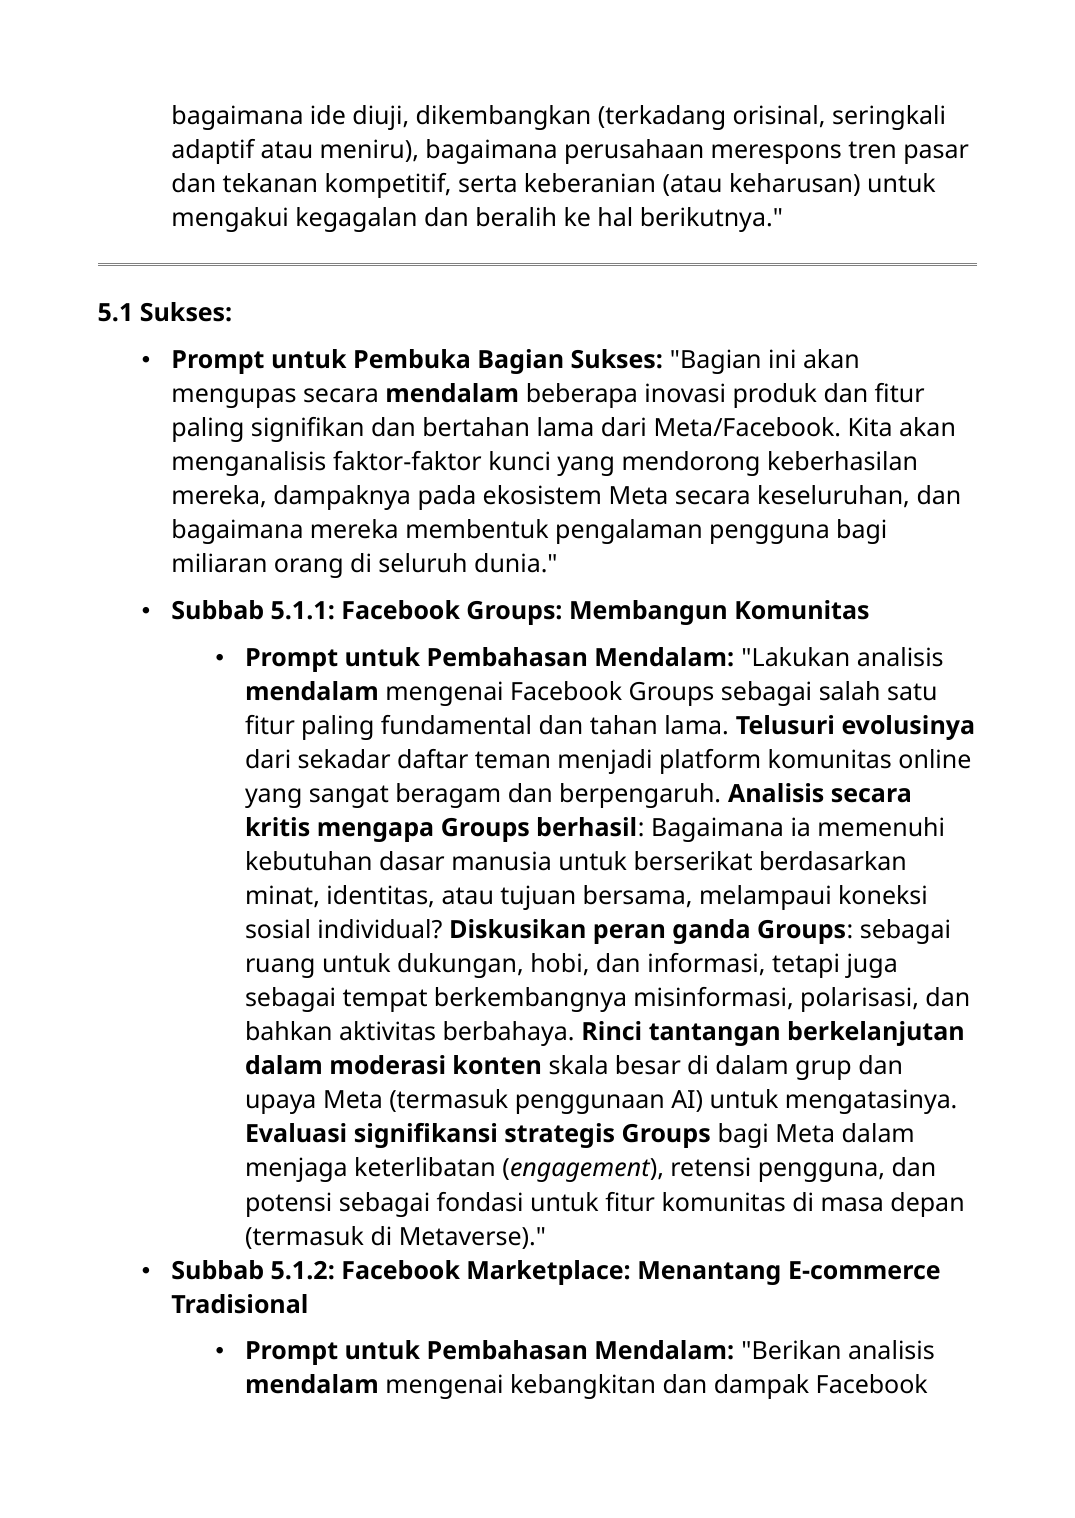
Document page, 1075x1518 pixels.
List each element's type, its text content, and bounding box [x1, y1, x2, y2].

list Prompt untuk Pembuka Bagian Sukses: "Bagian ini akan mengupas secara mendalam beberapa inovasi produk dan fitur paling signifikan dan bertahan lama dari Meta/Facebook. Kita akan menganalisis faktor-faktor kunci yang mendorong keberhasilan mereka, dampaknya pada ekosistem Meta secara keseluruhan, dan bagaimana mereka membentuk pengalaman pengguna bagi miliaran orang di seluruh dunia." [142, 342, 977, 580]
list Subbab 5.1.1: Facebook Groups: Membangun Komunitas [142, 593, 977, 627]
list Subbab 5.1.2: Facebook Marketplace: Menantang E-commerce Tradisional [142, 1252, 977, 1320]
list bagaimana ide diuji, dikembangkan (terkadang orisinal, seringkali adaptif atau meniru), bagaimana perusahaan merespons tren pasar dan tekanan kompetitif, serta keberanian (atau keharusan) untuk mengakui kegagalan dan beralih ke hal berikutnya." [142, 97, 977, 234]
list Prompt untuk Pembahasan Mendalam: "Berikan analisis mendalam mengenai kebangkitan dan dampak Facebook [215, 1333, 977, 1401]
list Prompt untuk Pembahasan Mendalam: "Lakukan analisis mendalam mengenai Facebook Groups sebagai salah satu fitur paling fundamental dan tahan lama. Telusuri evolusinya dari sekadar daftar teman menjadi platform komunitas online yang sangat beragam dan berpengaruh. Analisis secara kritis mengapa Groups berhasil: Bagaimana ia memenuhi kebutuhan dasar manusia untuk berserikat berdasarkan minat, identitas, atau tujuan bersama, melampaui koneksi sosial individual? Diskusikan peran ganda Groups: sebagai ruang untuk dukungan, hobi, dan informasi, tetapi juga sebagai tempat berkembangnya misinformasi, polarisasi, dan bahkan aktivitas berbahaya. Rinci tantangan berkelanjutan dalam moderasi konten skala besar di dalam grup dan upaya Meta (termasuk penggunaan AI) untuk mengatasinya. Evaluasi signifikansi strategis Groups bagi Meta dalam menjaga keterlibatan (engagement), retensi pengguna, dan potensi sebagai fondasi untuk fitur komunitas di masa depan (termasuk di Metaverse)." [215, 639, 977, 1252]
text 5.1 Sukses: [97, 295, 977, 329]
